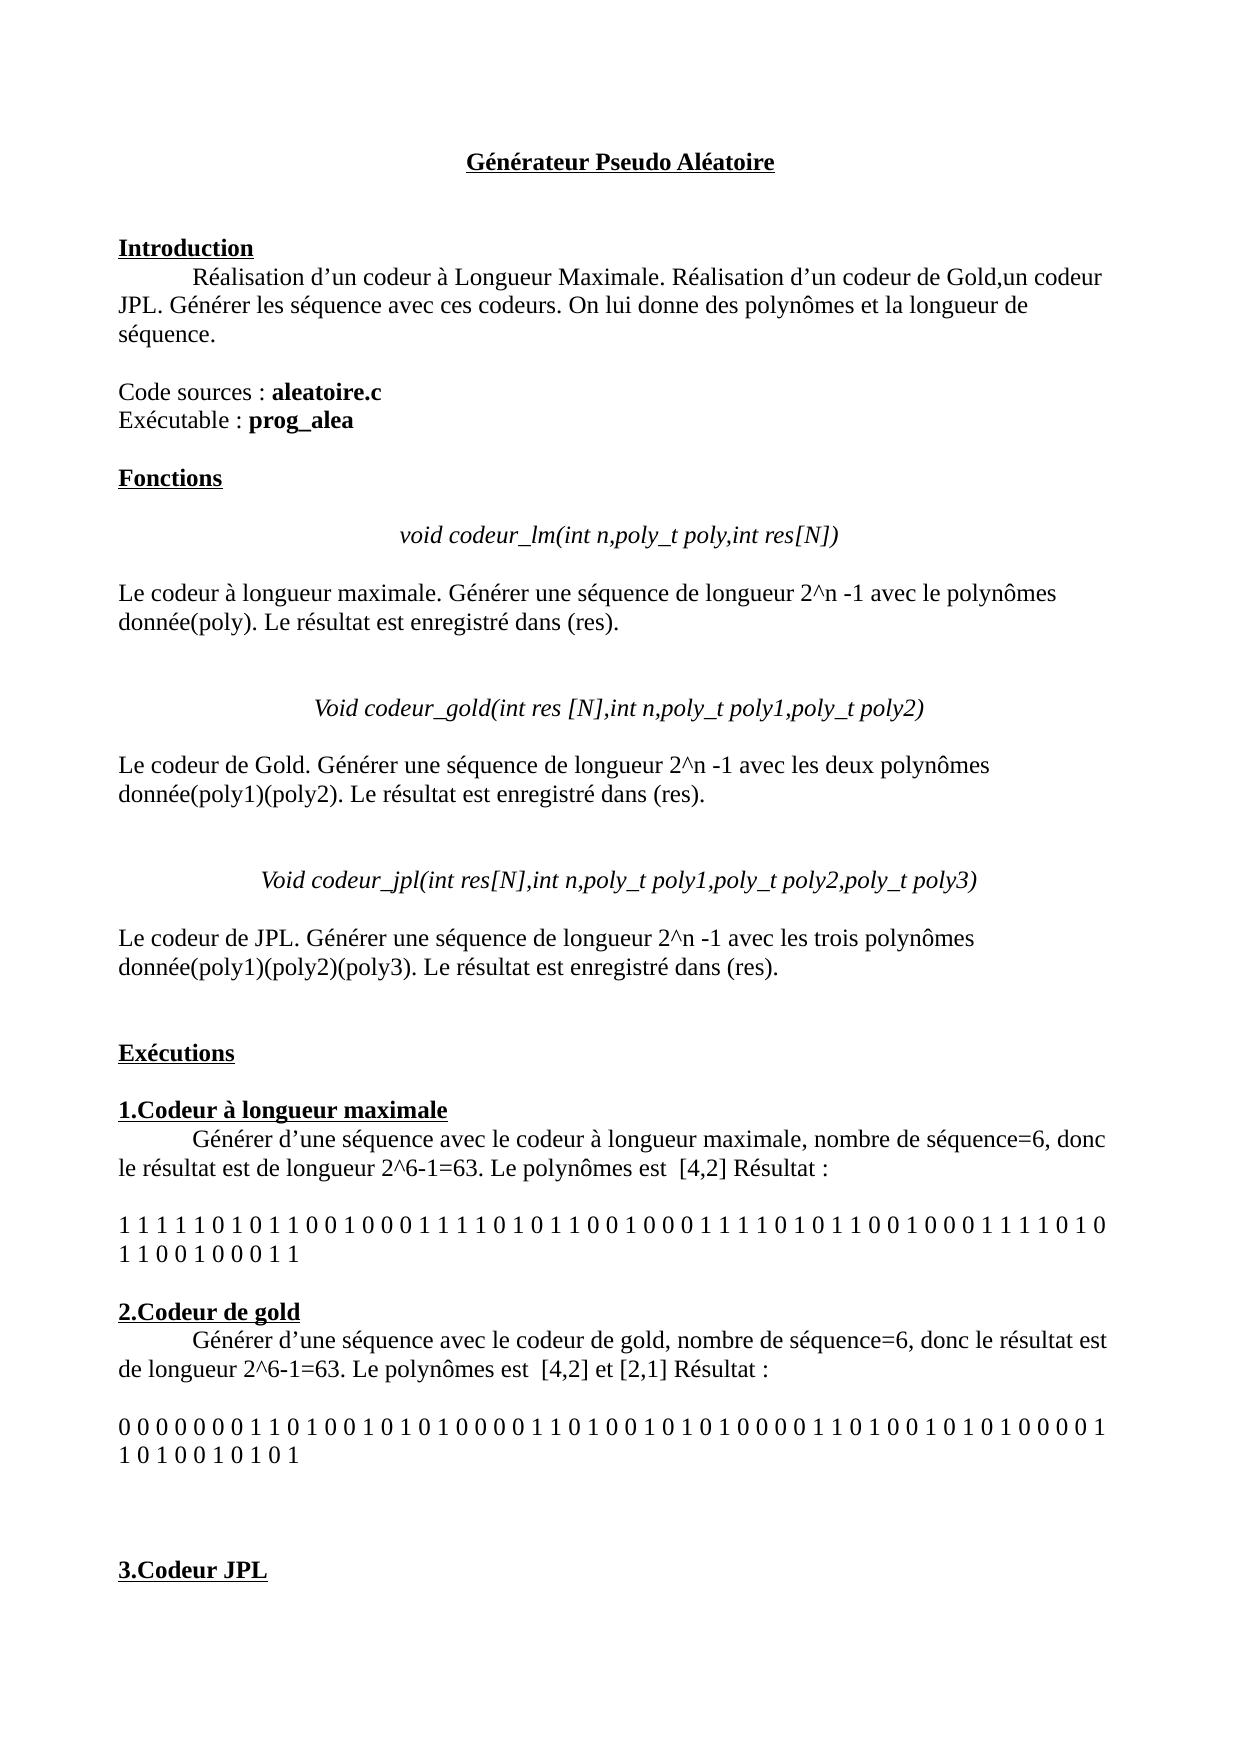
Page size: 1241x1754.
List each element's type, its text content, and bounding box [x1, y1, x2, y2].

text 1.Codeur à longueur maximale [118, 1096, 1122, 1124]
text Générateur Pseudo Aléatoire [118, 147, 1122, 176]
text Void codeur_jpl(int res[N],int n,poly_t poly1,poly_t poly2,poly_t poly3) [118, 866, 1122, 894]
text Fonctions [118, 463, 1122, 492]
text Code sources : aleatoire.c [118, 377, 1122, 406]
text Le codeur de JPL. Générer une séquence de longueur 2^n -1 avec les trois polynômes donnée(poly1)(poly2)(poly3). Le résultat est enregistré dans (res). [118, 923, 1122, 981]
text 1 1 1 1 1 0 1 0 1 1 0 0 1 0 0 0 1 1 1 1 0 1 0 1 1 0 0 1 0 0 0 1 1 1 1 0 1 0 1 1 0 0 1 0 0 0 1 1 1 1 0 1 0 1 1 0 0 1 0 0 0 1 1 [118, 1211, 1122, 1268]
text Le codeur de Gold. Générer une séquence de longueur 2^n -1 avec les deux polynômes donnée(poly1)(poly2). Le résultat est enregistré dans (res). [118, 751, 1122, 808]
text 0 0 0 0 0 0 0 1 1 0 1 0 0 1 0 1 0 1 0 0 0 0 1 1 0 1 0 0 1 0 1 0 1 0 0 0 0 1 1 0 1 0 0 1 0 1 0 1 0 0 0 0 1 1 0 1 0 0 1 0 1 0 1 [118, 1412, 1122, 1469]
text Générer d’une séquence avec le codeur de gold, nombre de séquence=6, donc le résultat est de longueur 2^6-1=63. Le polynômes est [4,2] et [2,1] Résultat : [118, 1326, 1122, 1383]
text Réalisation d’un codeur à Longueur Maximale. Réalisation d’un codeur de Gold,un codeur JPL. Générer les séquence avec ces codeurs. On lui donne des polynômes et la longueur de séquence. [118, 262, 1122, 348]
text Void codeur_gold(int res [N],int n,poly_t poly1,poly_t poly2) [118, 693, 1122, 722]
text Exécutions [118, 1038, 1122, 1067]
text 2.Codeur de gold [118, 1297, 1122, 1326]
text Exécutable : prog_alea [118, 406, 1122, 434]
text void codeur_lm(int n,poly_t poly,int res[N]) [118, 521, 1122, 549]
text 3.Codeur JPL [118, 1556, 1122, 1584]
text Introduction [118, 233, 1122, 262]
text Générer d’une séquence avec le codeur à longueur maximale, nombre de séquence=6, donc le résultat est de longueur 2^6-1=63. Le polynômes est [4,2] Résultat : [118, 1124, 1122, 1182]
text Le codeur à longueur maximale. Générer une séquence de longueur 2^n -1 avec le polynômes donnée(poly). Le résultat est enregistré dans (res). [118, 578, 1122, 636]
